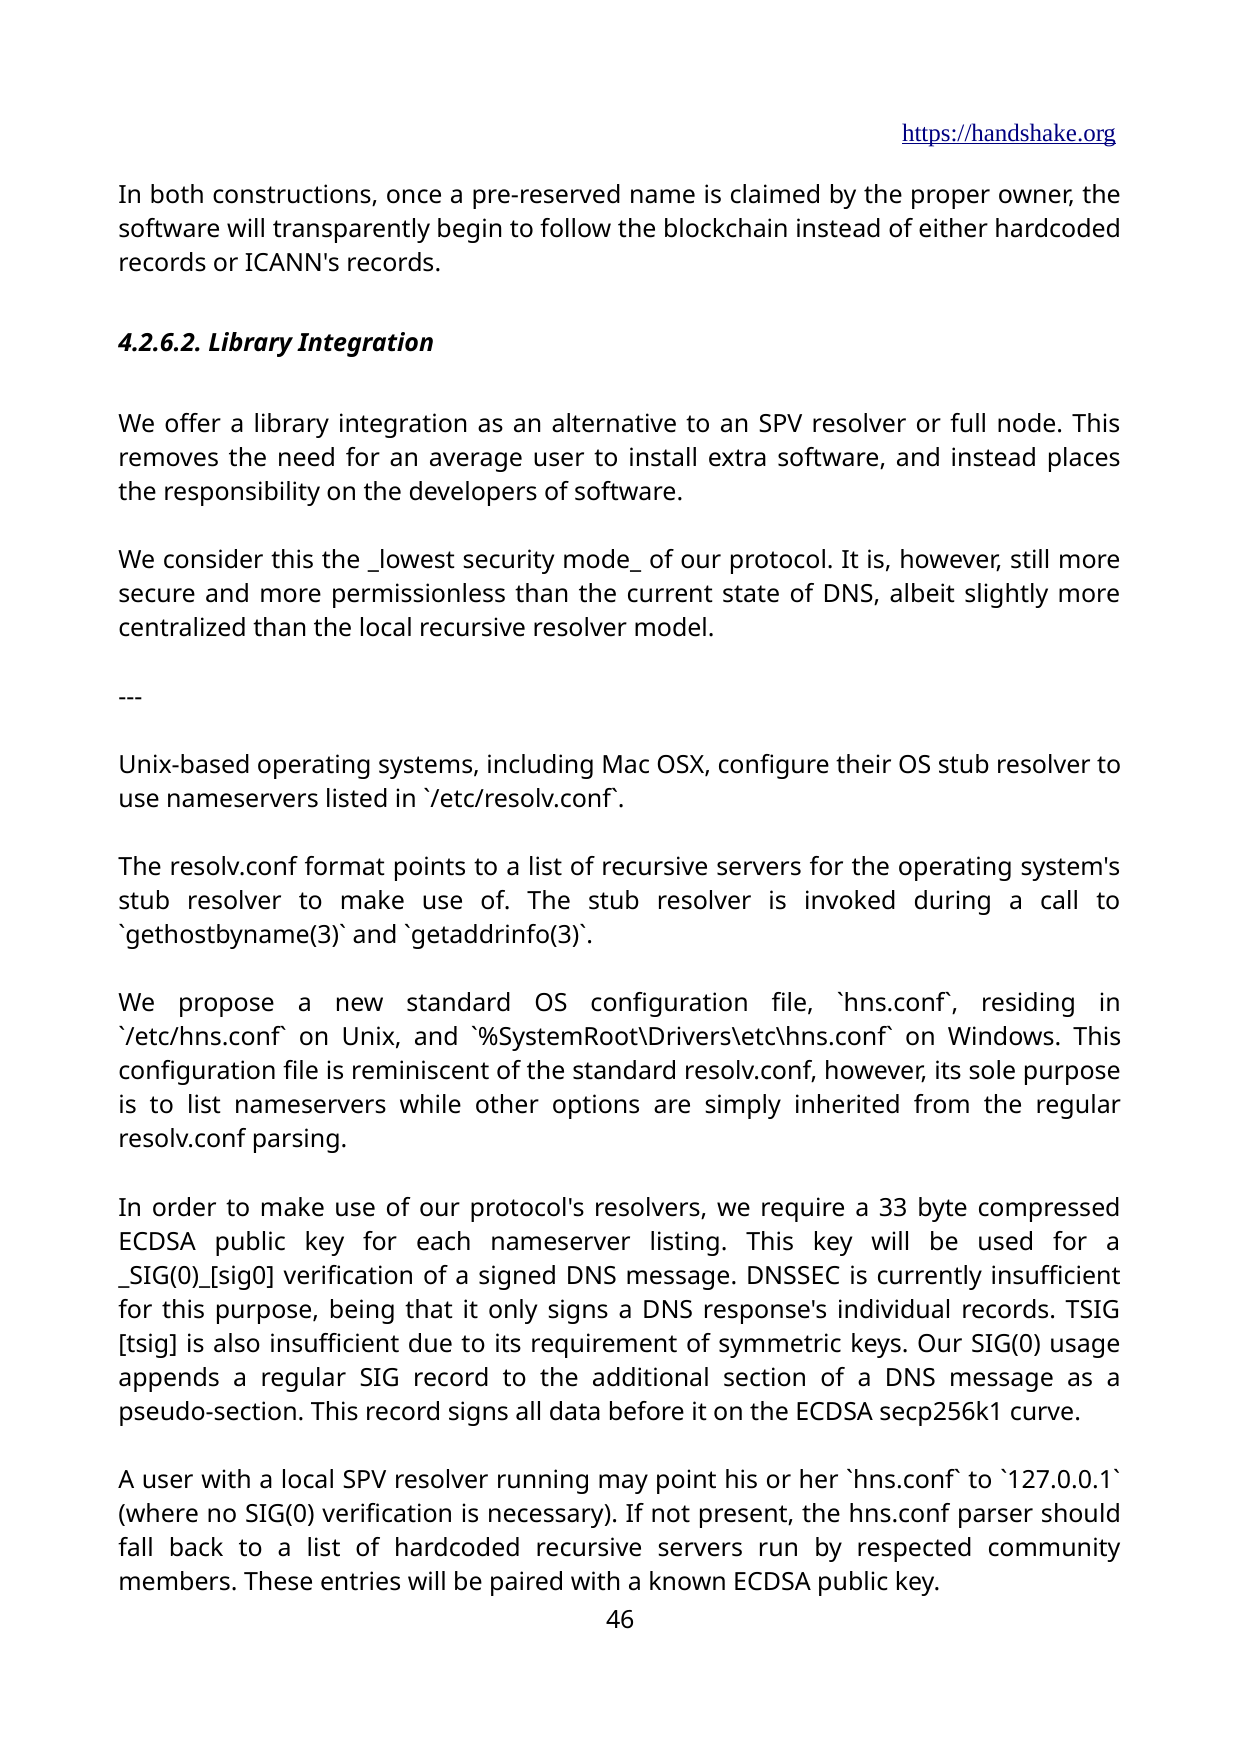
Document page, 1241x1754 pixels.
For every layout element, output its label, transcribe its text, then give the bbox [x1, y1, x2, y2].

subtitle 4.2.6.2. Library Integration [118, 325, 1122, 359]
text A user with a local SPV resolver running may point his or her `hns.conf` to `127.0.0.1` (where no SIG(0) verification is necessary). If not present, the hns.conf parser should fall back to a list of hardcoded recursive servers run by respected community members. These entries will be paired with a known ECDSA public key. [118, 1462, 1122, 1598]
text In both constructions, once a pre-reserved name is claimed by the proper owner, the software will transparently begin to follow the blockchain instead of either hardcoded records or ICANN's records. [118, 176, 1122, 278]
text We propose a new standard OS configuration file, `hns.conf`, residing in `/etc/hns.conf` on Unix, and `%SystemRoot\Drivers\etc\hns.conf` on Windows. This configuration file is reminiscent of the standard resolv.conf, however, its sole purpose is to list nameservers while other options are simply inherited from the regular resolv.conf parsing. [118, 985, 1122, 1155]
text Unix-based operating systems, including Mac OSX, configure their OS stub resolver to use nameservers listed in `/etc/resolv.conf`. [118, 746, 1122, 814]
text The resolv.conf format points to a list of recursive servers for the operating system's stub resolver to make use of. The stub resolver is invoked during a call to `gethostbyname(3)` and `getaddrinfo(3)`. [118, 848, 1122, 951]
text In order to make use of our protocol's resolvers, we require a 33 byte compressed ECDSA public key for each nameserver listing. This key will be used for a _SIG(0)_[sig0] verification of a signed DNS message. DNSSEC is currently insufficient for this purpose, being that it only signs a DNS response's individual records. TSIG [tsig] is also insufficient due to its requirement of symmetric keys. Our SIG(0) usage appends a regular SIG record to the additional section of a DNS message as a pseudo-section. This record signs all data before it on the ECDSA secp256k1 curve. [118, 1189, 1122, 1428]
text We consider this the _lowest security mode_ of our protocol. It is, however, still more secure and more permissionless than the current state of DNS, albeit slightly more centralized than the local recursive resolver model. [118, 542, 1122, 644]
text --- [118, 678, 1122, 712]
text We offer a library integration as an alternative to an SPV resolver or full node. This removes the need for an average user to install extra software, and instead places the responsibility on the developers of software. [118, 406, 1122, 508]
